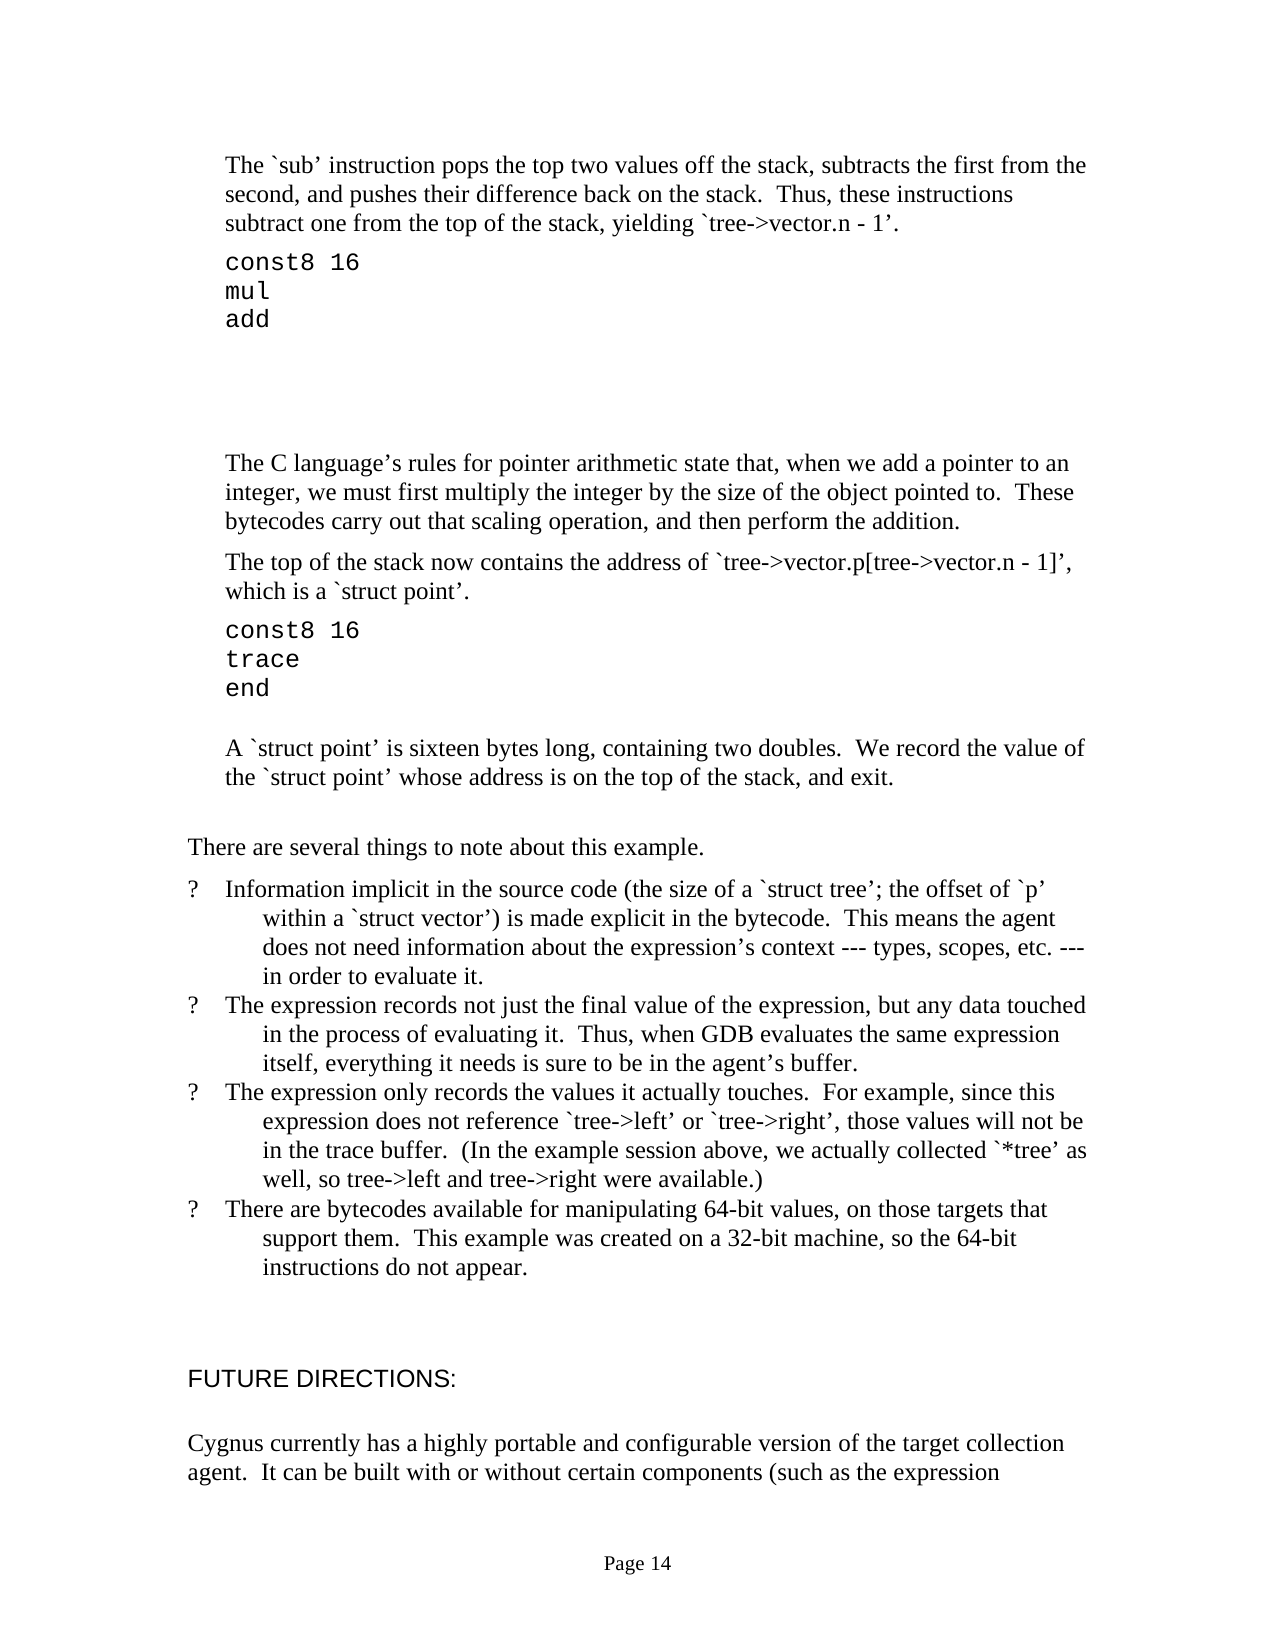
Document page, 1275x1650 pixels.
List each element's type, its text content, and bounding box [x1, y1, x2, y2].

text The C language’s rules for pointer arithmetic state that, when we add a pointer to an integer, we must first multiply the integer by the size of the object pointed to. These bytecodes carry out that scaling operation, and then perform the addition. [225, 447, 1087, 535]
list The expression only records the values it actually touches. For example, since this expression does not reference `tree->left’ or `tree->right’, those values will not be in the trace buffer. (In the example session above, we actually collected `*tree’ as well, so tree->left and tree->right were available.) [187, 1077, 1087, 1193]
list mul [225, 278, 1087, 307]
subtitle FUTURE DIRECTIONS: [187, 1364, 1087, 1393]
list const8 16 [225, 618, 1087, 646]
list trace [225, 646, 1087, 675]
text The top of the stack now contains the address of `tree->vector.p[tree->vector.n - 1]’, which is a `struct point’. [225, 547, 1087, 605]
list end [225, 675, 1087, 703]
text A `struct point’ is sixteen bytes long, containing two doubles. We record the value of the `struct point’ whose address is on the top of the stack, and exit. [225, 732, 1087, 791]
list const8 16 [225, 250, 1087, 278]
list Information implicit in the source code (the size of a `struct tree’; the offset of `p’ within a `struct vector’) is made explicit in the bytecode. This means the agent does not need information about the expression’s context --- types, scopes, etc. --- in order to evaluate it. [187, 874, 1087, 990]
list The expression records not just the final value of the expression, but any data touched in the process of evaluating it. Thus, when GDB evaluates the same expression itself, everything it needs is sure to be in the agent’s buffer. [187, 990, 1087, 1077]
text There are several things to note about this example. [187, 832, 1087, 861]
list add [225, 307, 1087, 335]
text Cygnus currently has a highly portable and configurable version of the target collection agent. It can be built with or without certain components (such as the expression [187, 1428, 1087, 1486]
text The `sub’ instruction pops the top two values off the stack, subtracts the first from the second, and pushes their difference back on the stack. Thus, these instructions subtract one from the top of the stack, yielding `tree->vector.n - 1’. [225, 150, 1087, 237]
list There are bytecodes available for manipulating 64-bit values, on those targets that support them. This example was created on a 32-bit machine, so the 64-bit instructions do not appear. [187, 1193, 1087, 1281]
